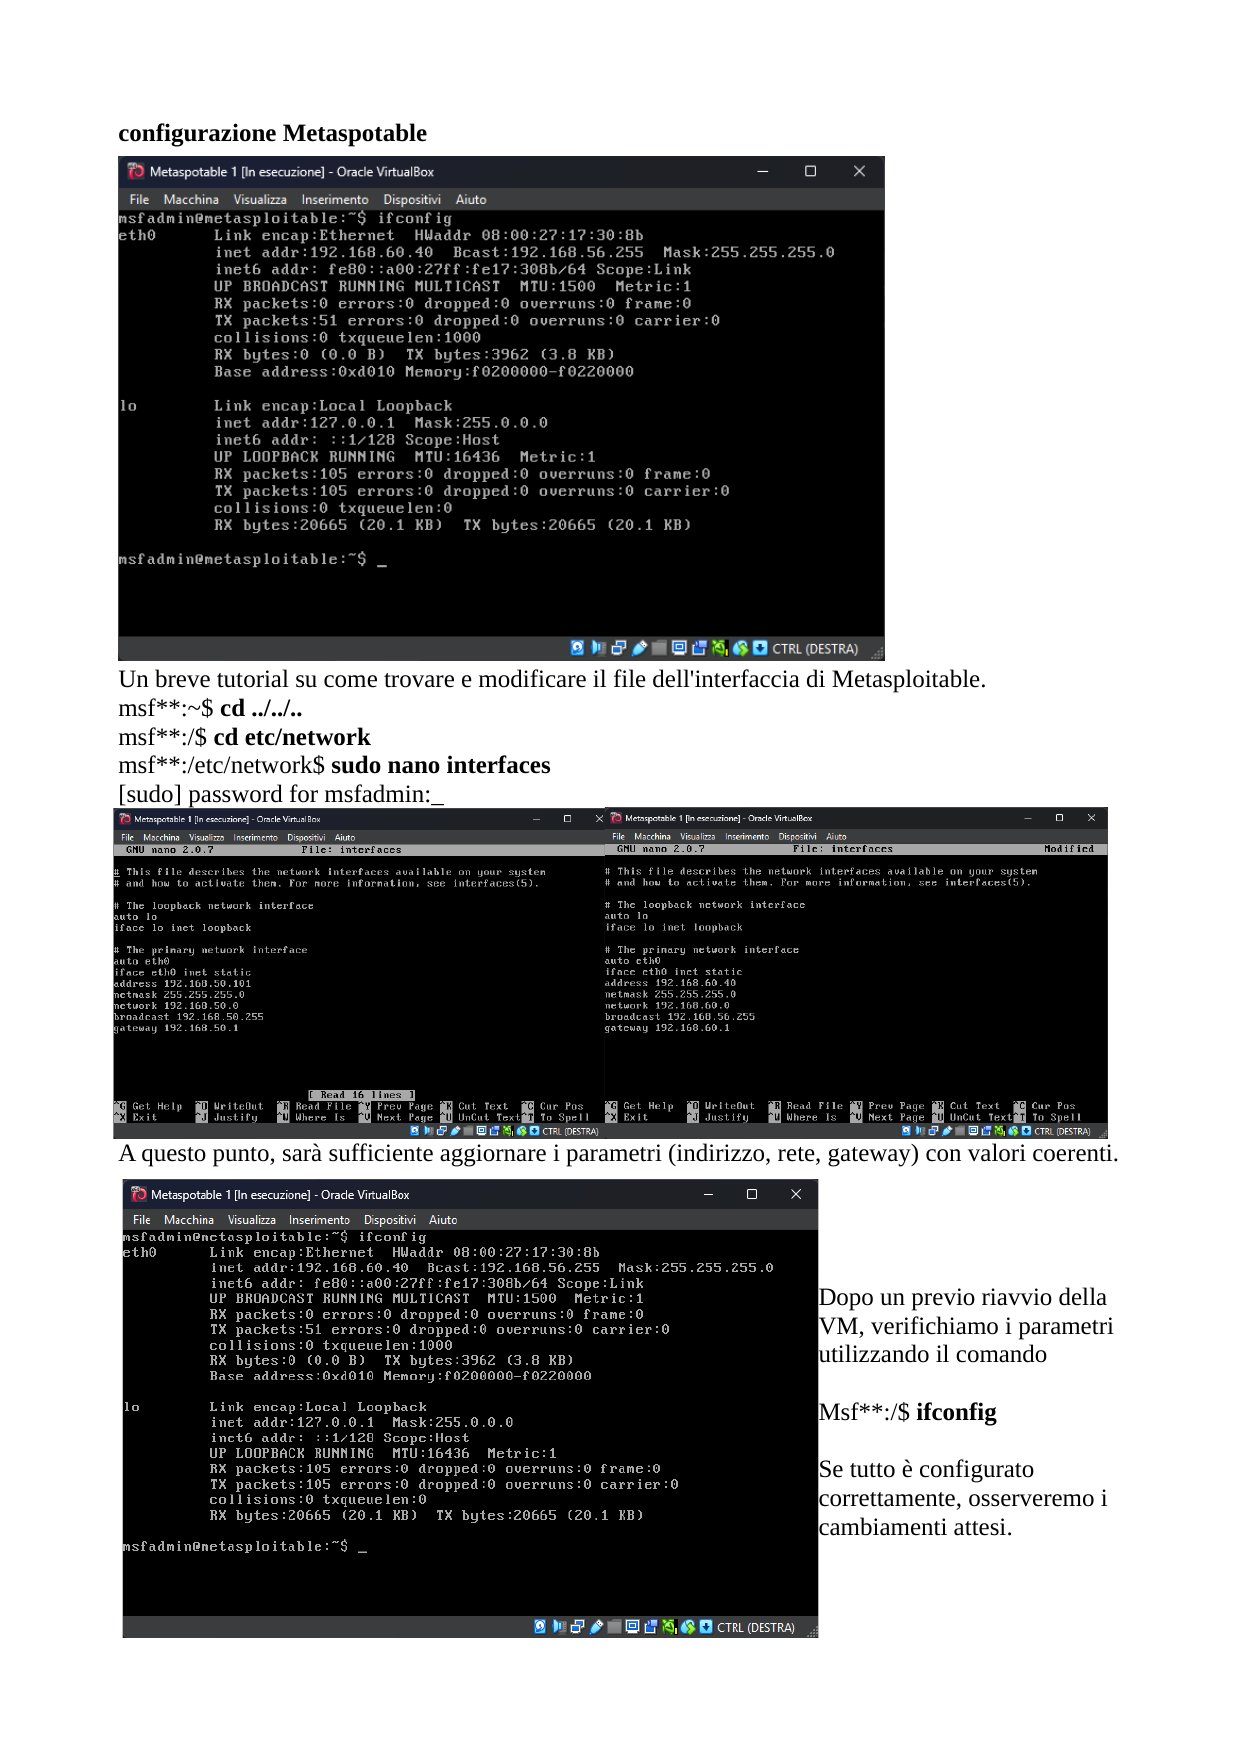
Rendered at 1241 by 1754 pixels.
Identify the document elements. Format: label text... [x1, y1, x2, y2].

picture [122, 1179, 819, 1638]
text msf**:/$ cd etc/network [118, 722, 1122, 751]
text msf**:/etc/network$ sudo nano interfaces [118, 751, 1122, 779]
text msf**:~$ cd ../../.. [118, 693, 1122, 722]
picture [113, 807, 1108, 1139]
text A questo punto, sarà sufficiente aggiornare i parametri (indirizzo, rete, gateway) con valori coerenti. [118, 808, 1122, 1167]
text Dopo un previo riavvio della VM, verifichiamo i parametri utilizzando il comando [819, 1282, 1122, 1368]
text Un breve tutorial su come trovare e modificare il file dell'interfaccia di Metasploitable. [118, 664, 1122, 693]
text Msf**:/$ ifconfig [819, 1397, 1122, 1426]
picture [118, 156, 885, 661]
text Se tutto è configurato correttamente, osserveremo i cambiamenti attesi. [819, 1454, 1122, 1541]
text [sudo] password for msfadmin:_ [118, 779, 1122, 808]
text configurazione Metaspotable [118, 118, 1122, 147]
